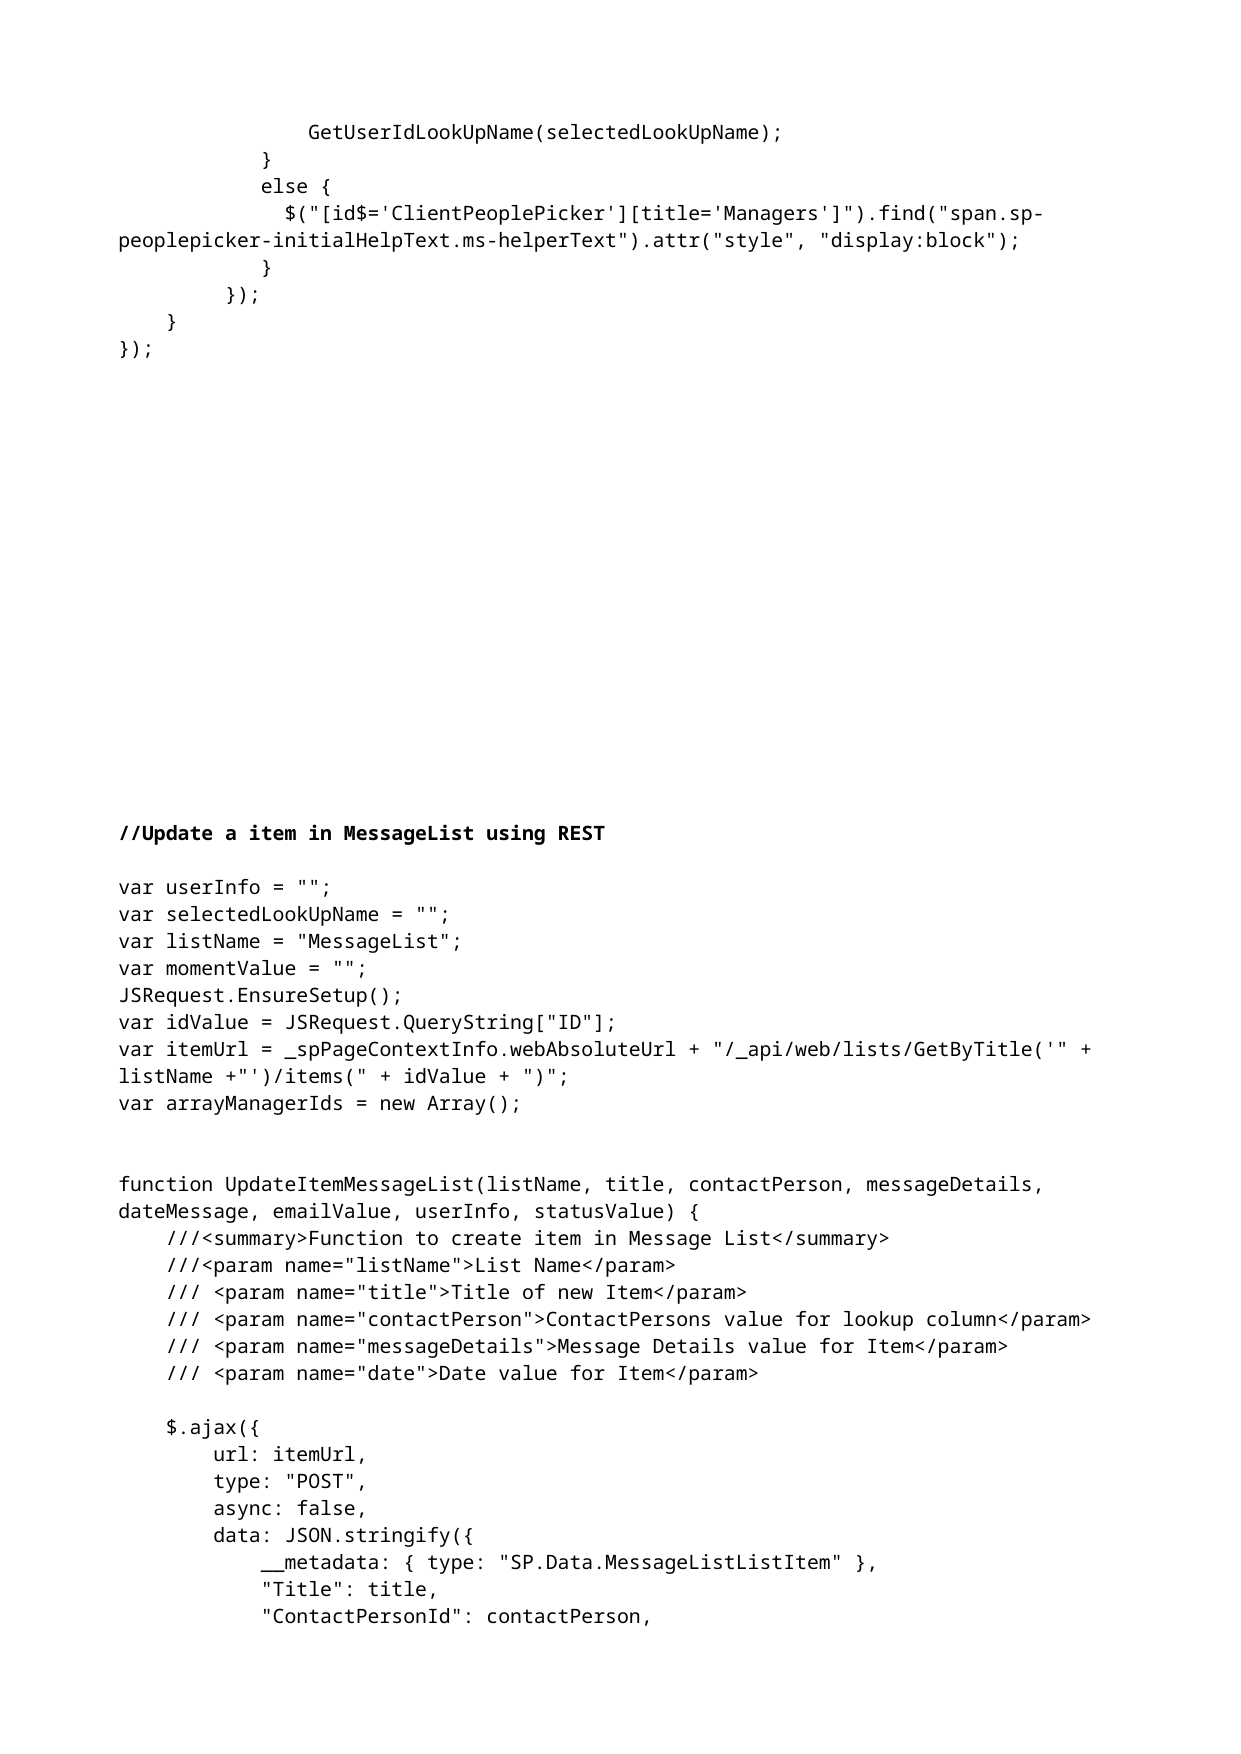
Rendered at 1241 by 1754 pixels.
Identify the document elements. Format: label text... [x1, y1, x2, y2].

text /// <param name="messageDetails">Message Details value for Item</param> [118, 1332, 1122, 1359]
text type: "POST", [118, 1467, 1122, 1494]
text else { [118, 172, 1122, 199]
text __metadata: { type: "SP.Data.MessageListListItem" }, [118, 1548, 1122, 1575]
text var selectedLookUpName = ""; [118, 901, 1122, 927]
text JSRequest.EnsureSetup(); [118, 981, 1122, 1008]
text url: itemUrl, [118, 1440, 1122, 1467]
text var userInfo = ""; [118, 873, 1122, 901]
text /// <param name="contactPerson">ContactPersons value for lookup column</param> [118, 1305, 1122, 1332]
text var momentValue = ""; [118, 954, 1122, 981]
text data: JSON.stringify({ [118, 1521, 1122, 1548]
text /// <param name="date">Date value for Item</param> [118, 1359, 1122, 1386]
text GetUserIdLookUpName(selectedLookUpName); [118, 118, 1122, 145]
text } [118, 307, 1122, 334]
text /// <param name="title">Title of new Item</param> [118, 1278, 1122, 1305]
text }); [118, 334, 1122, 361]
text var listName = "MessageList"; [118, 927, 1122, 954]
text function UpdateItemMessageList(listName, title, contactPerson, messageDetails, dateMessage, emailValue, userInfo, statusValue) { [118, 1170, 1122, 1224]
text var idValue = JSRequest.QueryString["ID"]; [118, 1008, 1122, 1035]
text ///<summary>Function to create item in Message List</summary> [118, 1224, 1122, 1251]
text "ContactPersonId": contactPerson, [118, 1602, 1122, 1629]
text async: false, [118, 1494, 1122, 1521]
text } [118, 253, 1122, 280]
text }); [118, 280, 1122, 307]
text "Title": title, [118, 1575, 1122, 1602]
text var arrayManagerIds = new Array(); [118, 1089, 1122, 1116]
text ///<param name="listName">List Name</param> [118, 1251, 1122, 1278]
text $.ajax({ [118, 1413, 1122, 1440]
text //Update a item in MessageList using REST [118, 819, 1122, 847]
text $("[id$='ClientPeoplePicker'][title='Managers']").find("span.sp-peoplepicker-initialHelpText.ms-helperText").attr("style", "display:block"); [118, 199, 1122, 253]
text } [118, 145, 1122, 172]
text var itemUrl = _spPageContextInfo.webAbsoluteUrl + "/_api/web/lists/GetByTitle('" + listName +"')/items(" + idValue + ")"; [118, 1035, 1122, 1089]
